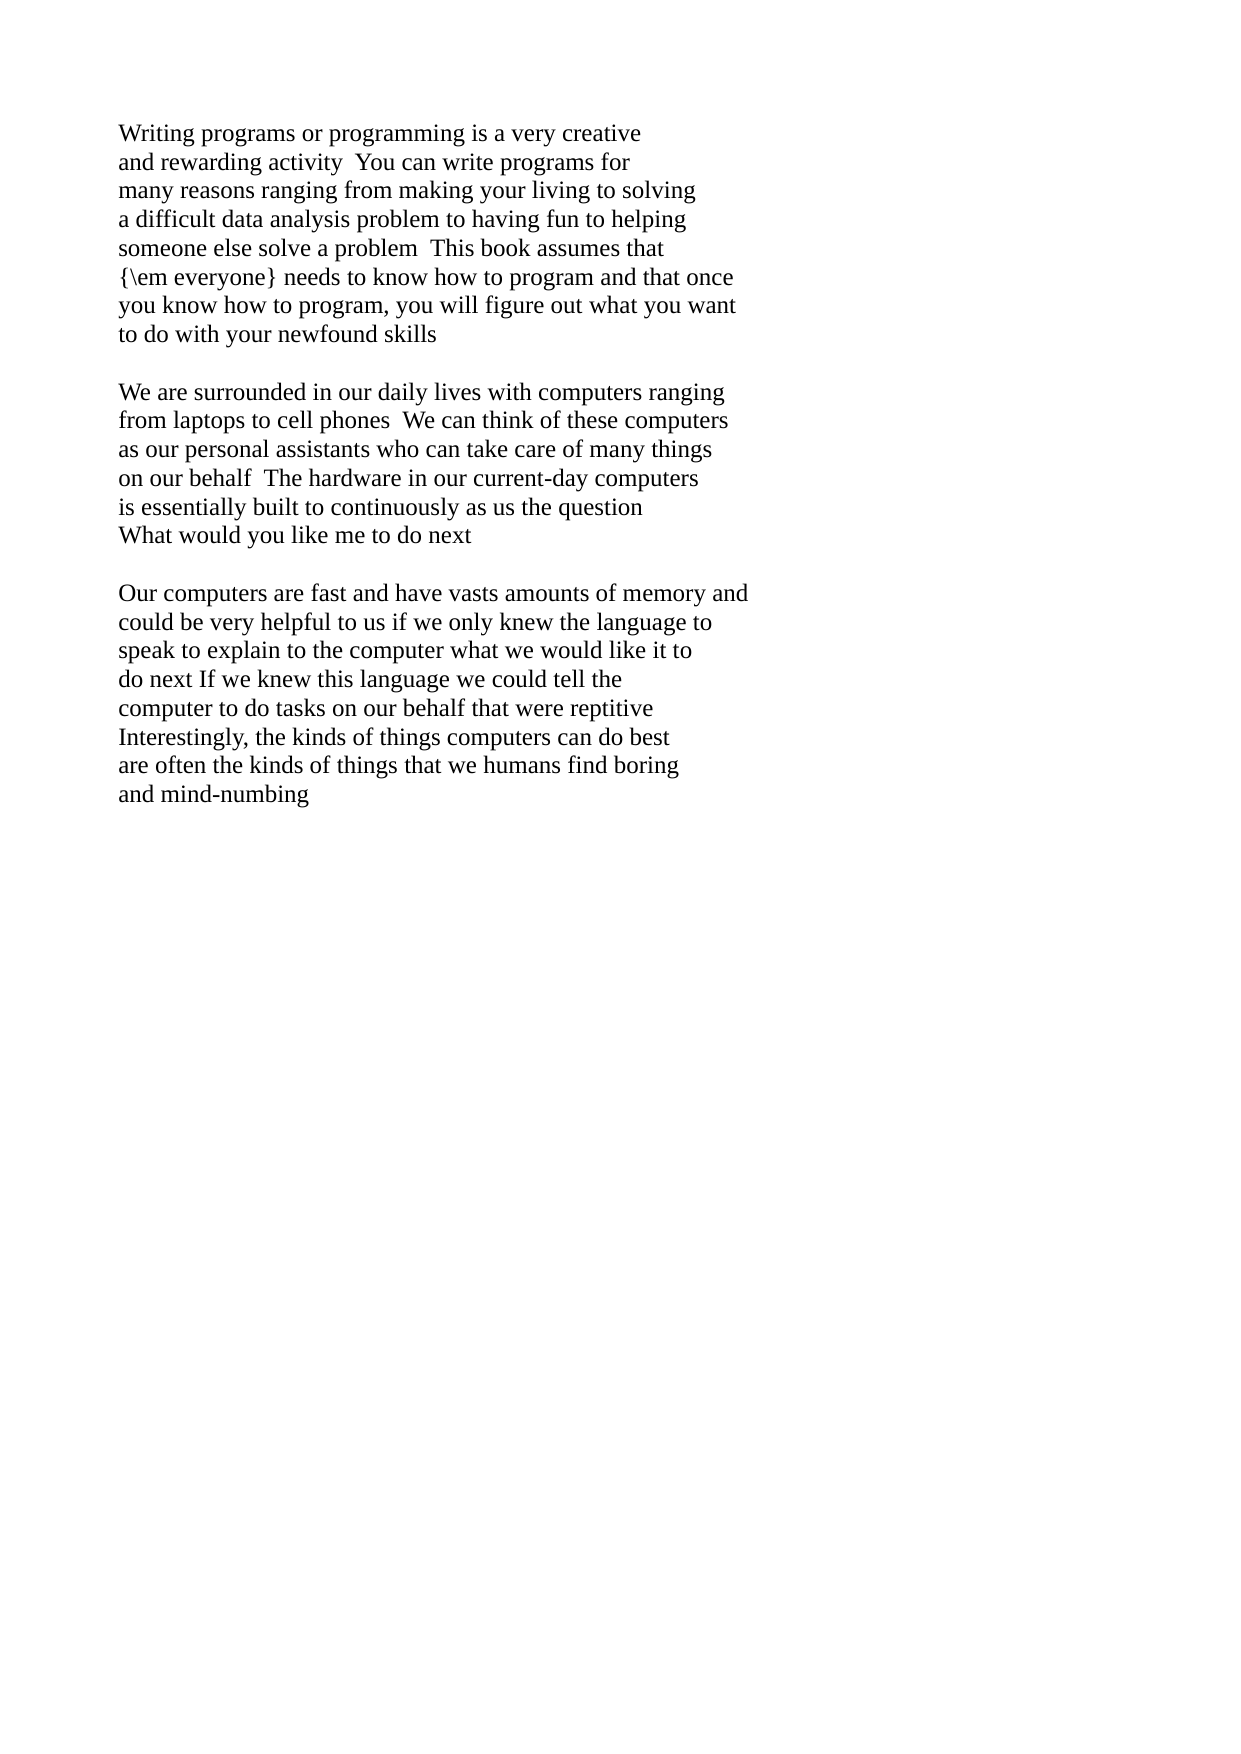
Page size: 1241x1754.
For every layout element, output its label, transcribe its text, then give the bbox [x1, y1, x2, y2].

text Writing programs or programming is a very creative [118, 118, 1122, 147]
text a difficult data analysis problem to having fun to helping [118, 204, 1122, 233]
text could be very helpful to us if we only knew the language to [118, 607, 1122, 636]
text Our computers are fast and have vasts amounts of memory and [118, 578, 1122, 607]
text Interestingly, the kinds of things computers can do best [118, 722, 1122, 751]
text someone else solve a problem This book assumes that [118, 233, 1122, 262]
text from laptops to cell phones We can think of these computers [118, 406, 1122, 434]
text many reasons ranging from making your living to solving [118, 176, 1122, 204]
text and mind-numbing [118, 779, 1122, 808]
text do next If we knew this language we could tell the [118, 664, 1122, 693]
text to do with your newfound skills [118, 319, 1122, 348]
text What would you like me to do next [118, 521, 1122, 549]
text computer to do tasks on our behalf that were reptitive [118, 693, 1122, 722]
text and rewarding activity You can write programs for [118, 147, 1122, 176]
text is essentially built to continuously as us the question [118, 492, 1122, 521]
text on our behalf The hardware in our current-day computers [118, 463, 1122, 492]
text are often the kinds of things that we humans find boring [118, 751, 1122, 779]
text as our personal assistants who can take care of many things [118, 434, 1122, 463]
text you know how to program, you will figure out what you want [118, 291, 1122, 319]
text We are surrounded in our daily lives with computers ranging [118, 377, 1122, 406]
text speak to explain to the computer what we would like it to [118, 636, 1122, 664]
text {\em everyone} needs to know how to program and that once [118, 262, 1122, 291]
